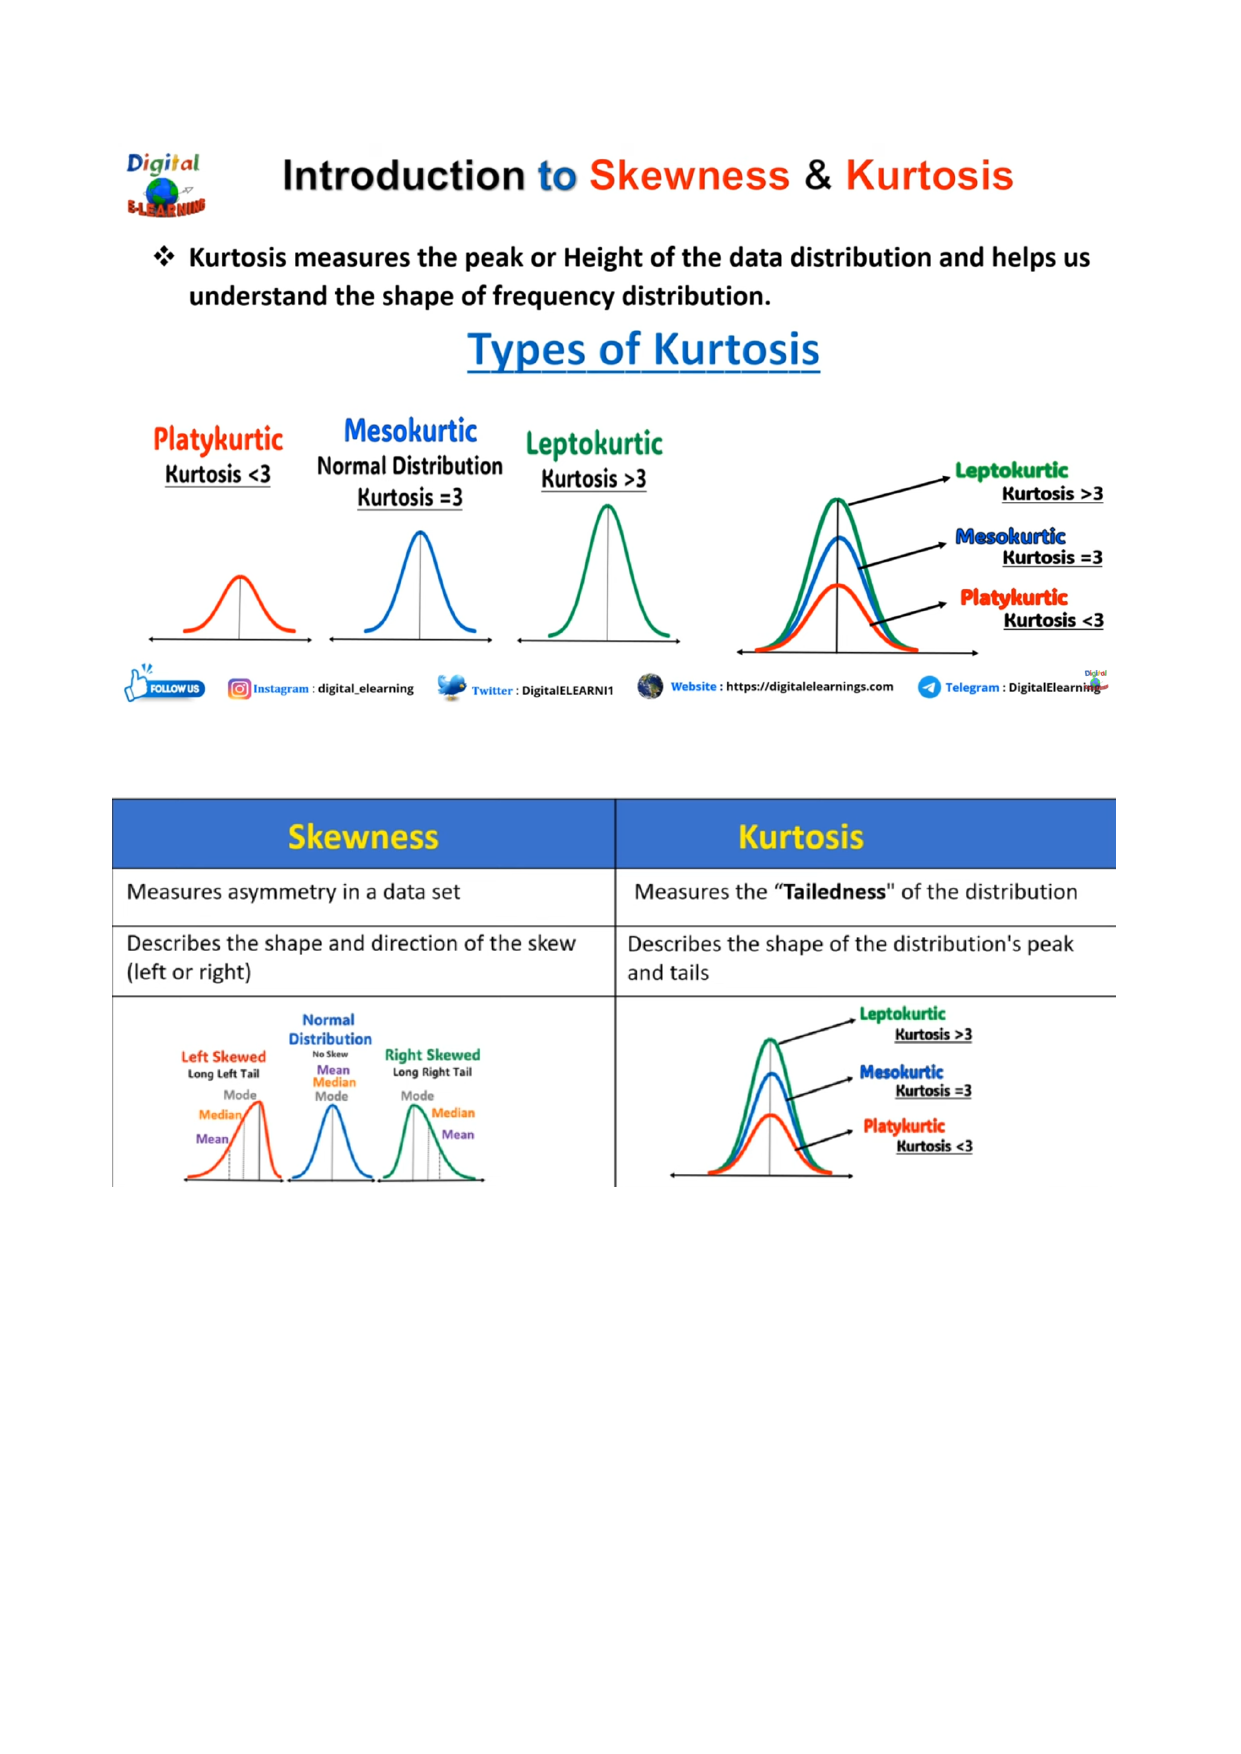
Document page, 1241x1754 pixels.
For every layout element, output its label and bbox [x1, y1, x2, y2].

picture [118, 143, 1123, 708]
picture [112, 795, 1116, 1187]
